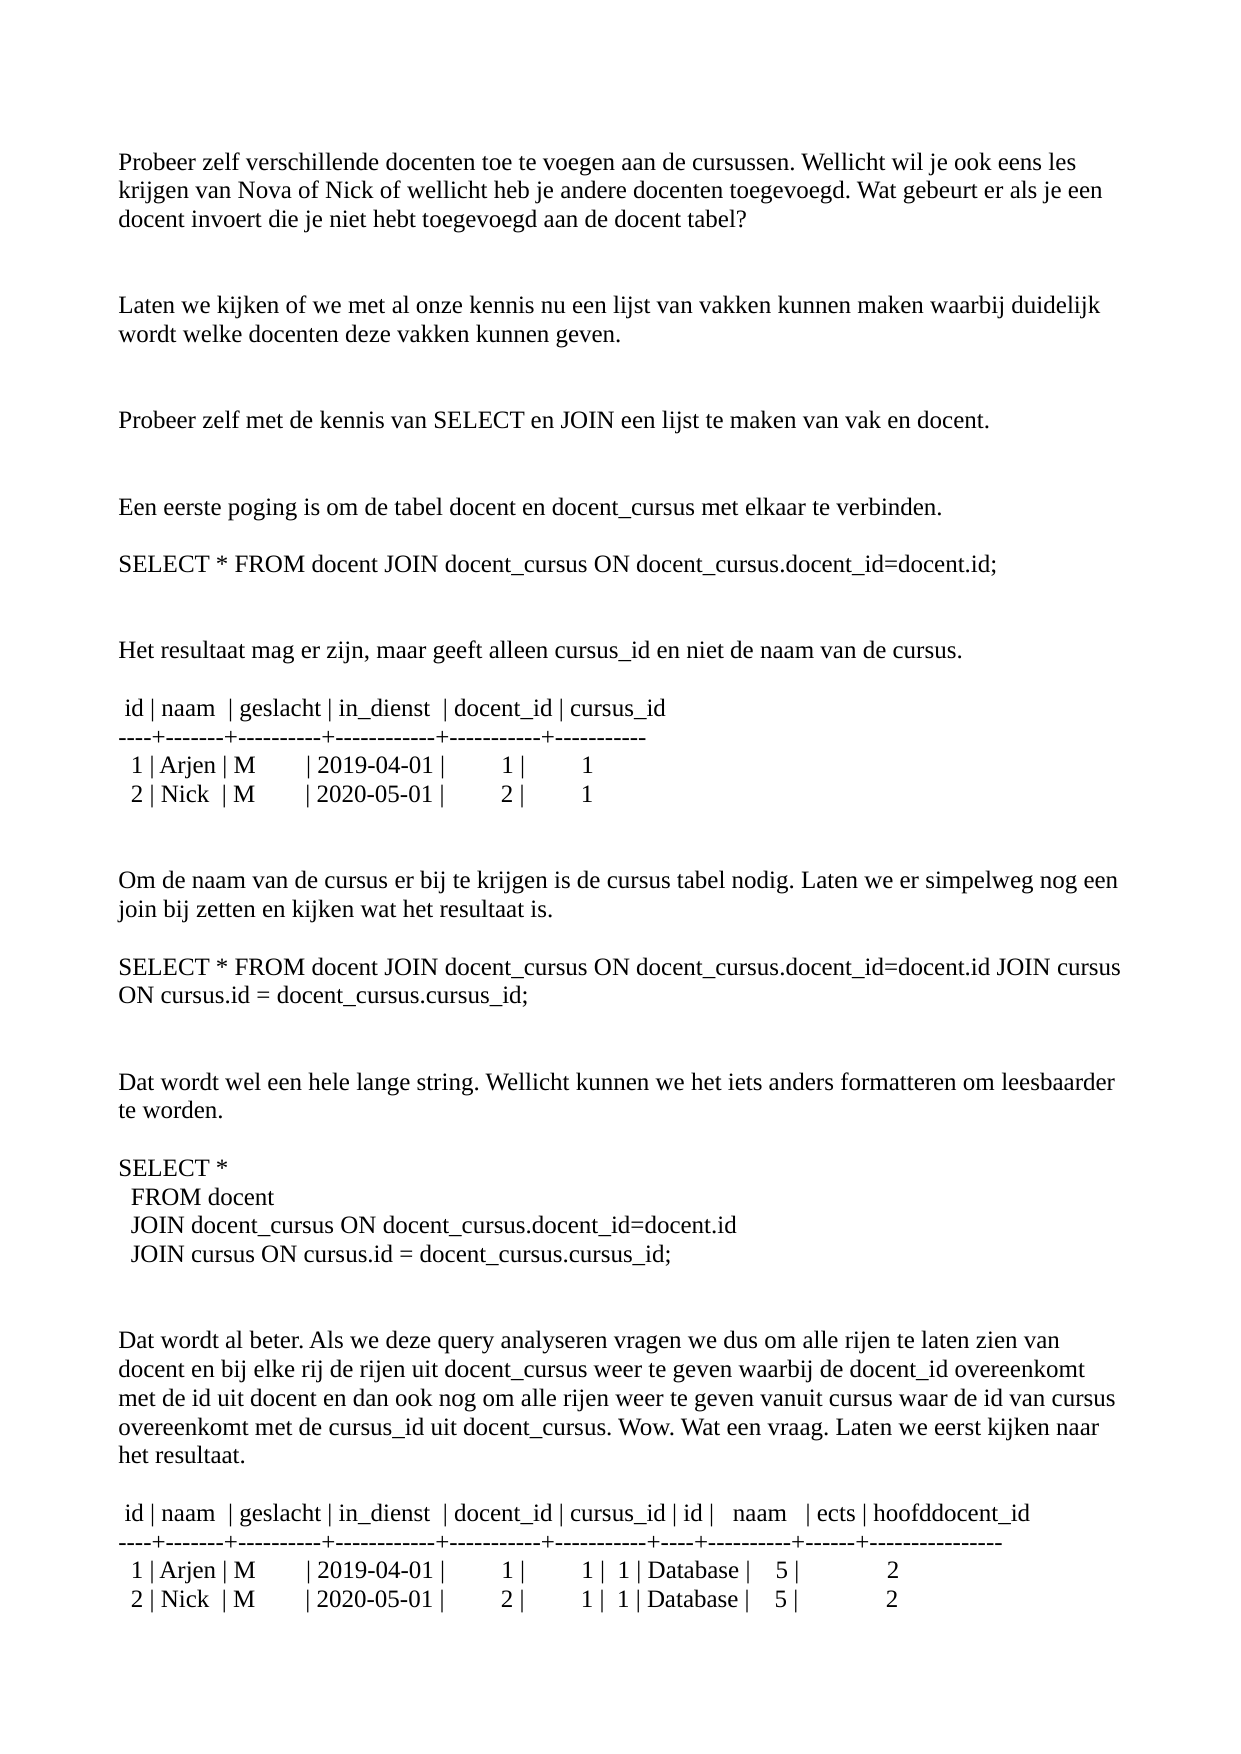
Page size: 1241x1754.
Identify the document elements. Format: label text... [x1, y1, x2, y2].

text 2 | Nick | M | 2020-05-01 | 2 | 1 [118, 779, 1122, 808]
text Een eerste poging is om de tabel docent en docent_cursus met elkaar te verbinden. [118, 492, 1122, 521]
text id | naam | geslacht | in_dienst | docent_id | cursus_id [118, 693, 1122, 722]
text Probeer zelf met de kennis van SELECT en JOIN een lijst te maken van vak en docent. [118, 406, 1122, 434]
text Probeer zelf verschillende docenten toe te voegen aan de cursussen. Wellicht wil je ook eens les krijgen van Nova of Nick of wellicht heb je andere docenten toegevoegd. Wat gebeurt er als je een docent invoert die je niet hebt toegevoegd aan de docent tabel? [118, 147, 1122, 233]
text SELECT * [118, 1153, 1122, 1182]
text FROM docent [118, 1182, 1122, 1211]
text Dat wordt wel een hele lange string. Wellicht kunnen we het iets anders formatteren om leesbaarder te worden. [118, 1067, 1122, 1124]
text ----+-------+----------+------------+-----------+-----------+----+----------+------+---------------- [118, 1527, 1122, 1556]
text JOIN docent_cursus ON docent_cursus.docent_id=docent.id [118, 1211, 1122, 1239]
text SELECT * FROM docent JOIN docent_cursus ON docent_cursus.docent_id=docent.id JOIN cursus ON cursus.id = docent_cursus.cursus_id; [118, 952, 1122, 1009]
text JOIN cursus ON cursus.id = docent_cursus.cursus_id; [118, 1239, 1122, 1268]
text ----+-------+----------+------------+-----------+----------- [118, 722, 1122, 751]
text Om de naam van de cursus er bij te krijgen is de cursus tabel nodig. Laten we er simpelweg nog een join bij zetten en kijken wat het resultaat is. [118, 866, 1122, 923]
text SELECT * FROM docent JOIN docent_cursus ON docent_cursus.docent_id=docent.id; [118, 549, 1122, 578]
text id | naam | geslacht | in_dienst | docent_id | cursus_id | id | naam | ects | hoofddocent_id [118, 1498, 1122, 1527]
text Laten we kijken of we met al onze kennis nu een lijst van vakken kunnen maken waarbij duidelijk wordt welke docenten deze vakken kunnen geven. [118, 291, 1122, 348]
text 1 | Arjen | M | 2019-04-01 | 1 | 1 [118, 751, 1122, 779]
text Het resultaat mag er zijn, maar geeft alleen cursus_id en niet de naam van de cursus. [118, 636, 1122, 664]
text 1 | Arjen | M | 2019-04-01 | 1 | 1 | 1 | Database | 5 | 2 [118, 1556, 1122, 1584]
text 2 | Nick | M | 2020-05-01 | 2 | 1 | 1 | Database | 5 | 2 [118, 1584, 1122, 1613]
text Dat wordt al beter. Als we deze query analyseren vragen we dus om alle rijen te laten zien van docent en bij elke rij de rijen uit docent_cursus weer te geven waarbij de docent_id overeenkomt met de id uit docent en dan ook nog om alle rijen weer te geven vanuit cursus waar de id van cursus overeenkomt met de cursus_id uit docent_cursus. Wow. Wat een vraag. Laten we eerst kijken naar het resultaat. [118, 1326, 1122, 1469]
